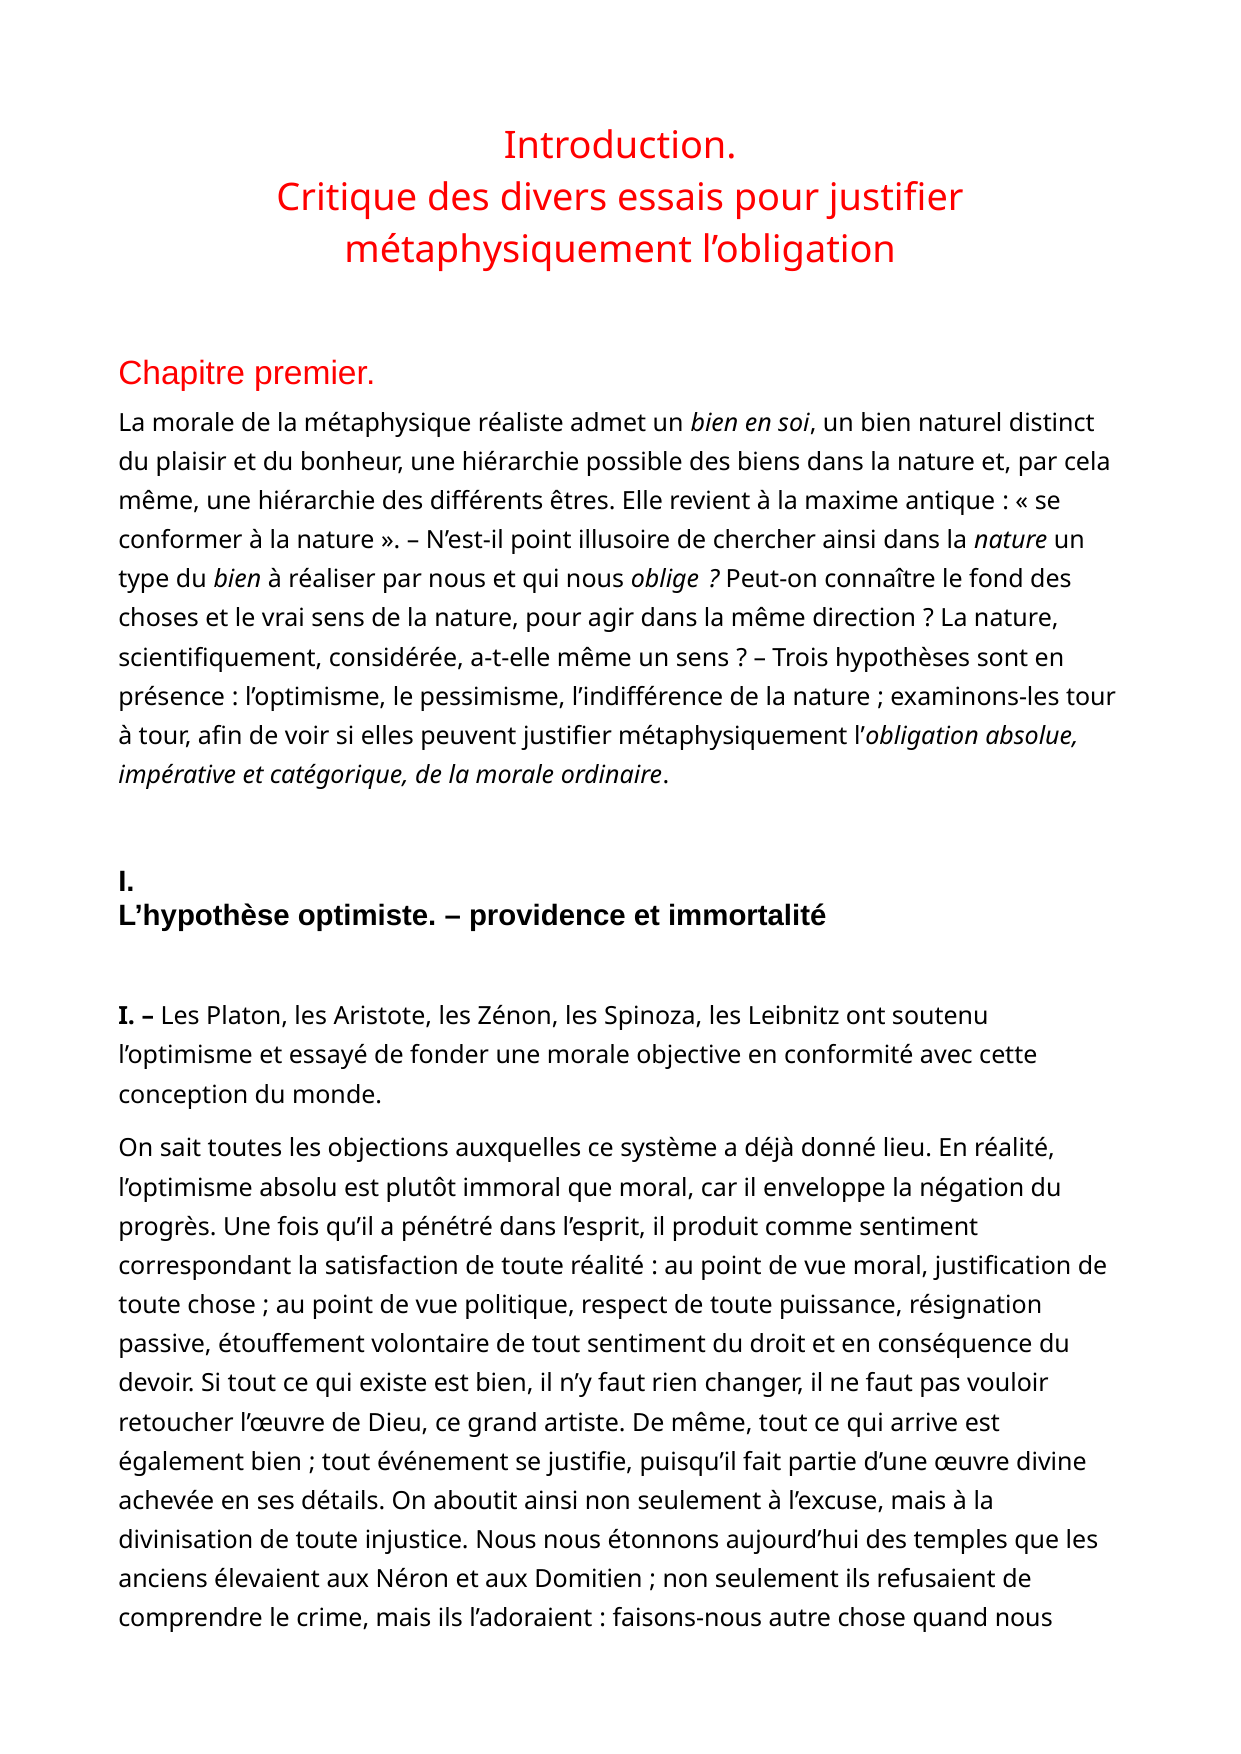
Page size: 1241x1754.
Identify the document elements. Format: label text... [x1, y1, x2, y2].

subtitle Chapitre premier. [118, 353, 1122, 392]
text I. – Les Platon, les Aristote, les Zénon, les Spinoza, les Leibnitz ont soutenu l’optimisme et essayé de fonder une morale objective en conformité avec cette conception du monde. [118, 998, 1122, 1110]
text On sait toutes les objections auxquelles ce système a déjà donné lieu. En réalité, l’optimisme absolu est plutôt immoral que moral, car il enveloppe la négation du progrès. Une fois qu’il a pénétré dans l’esprit, il produit comme sentiment correspondant la satisfaction de toute réalité : au point de vue moral, justification de toute chose ; au point de vue politique, respect de toute puissance, résignation passive, étouffement volontaire de tout sentiment du droit et en conséquence du devoir. Si tout ce qui existe est bien, il n’y faut rien changer, il ne faut pas vouloir retoucher l’œuvre de Dieu, ce grand artiste. De même, tout ce qui arrive est également bien ; tout événement se justifie, puisqu’il fait partie d’une œuvre divine achevée en ses détails. On aboutit ainsi non seulement à l’excuse, mais à la divinisation de toute injustice. Nous nous étonnons aujourd’hui des temples que les anciens élevaient aux Néron et aux Domitien ; non seulement ils refusaient de comprendre le crime, mais ils l’adoraient : faisons-nous autre chose quand nous [118, 1130, 1122, 1634]
subtitle Introduction. Critique des divers essais pour justifier métaphysiquement l’obligation [118, 118, 1122, 273]
text La morale de la métaphysique réaliste admet un bien en soi, un bien naturel distinct du plaisir et du bonheur, une hiérarchie possible des biens dans la nature et, par cela même, une hiérarchie des différents êtres. Elle revient à la maxime antique : « se conformer à la nature ». – N’est-il point illusoire de chercher ainsi dans la nature un type du bien à réaliser par nous et qui nous oblige ? Peut-on connaître le fond des choses et le vrai sens de la nature, pour agir dans la même direction ? La nature, scientifiquement, considérée, a-t-elle même un sens ? – Trois hypothèses sont en présence : l’optimisme, le pessimisme, l’indifférence de la nature ; examinons-les tour à tour, afin de voir si elles peuvent justifier métaphysiquement l’obligation absolue, impérative et catégorique, de la morale ordinaire. [118, 404, 1122, 830]
subtitle I. L’hypothèse optimiste. – providence et immortalité [118, 864, 1122, 932]
